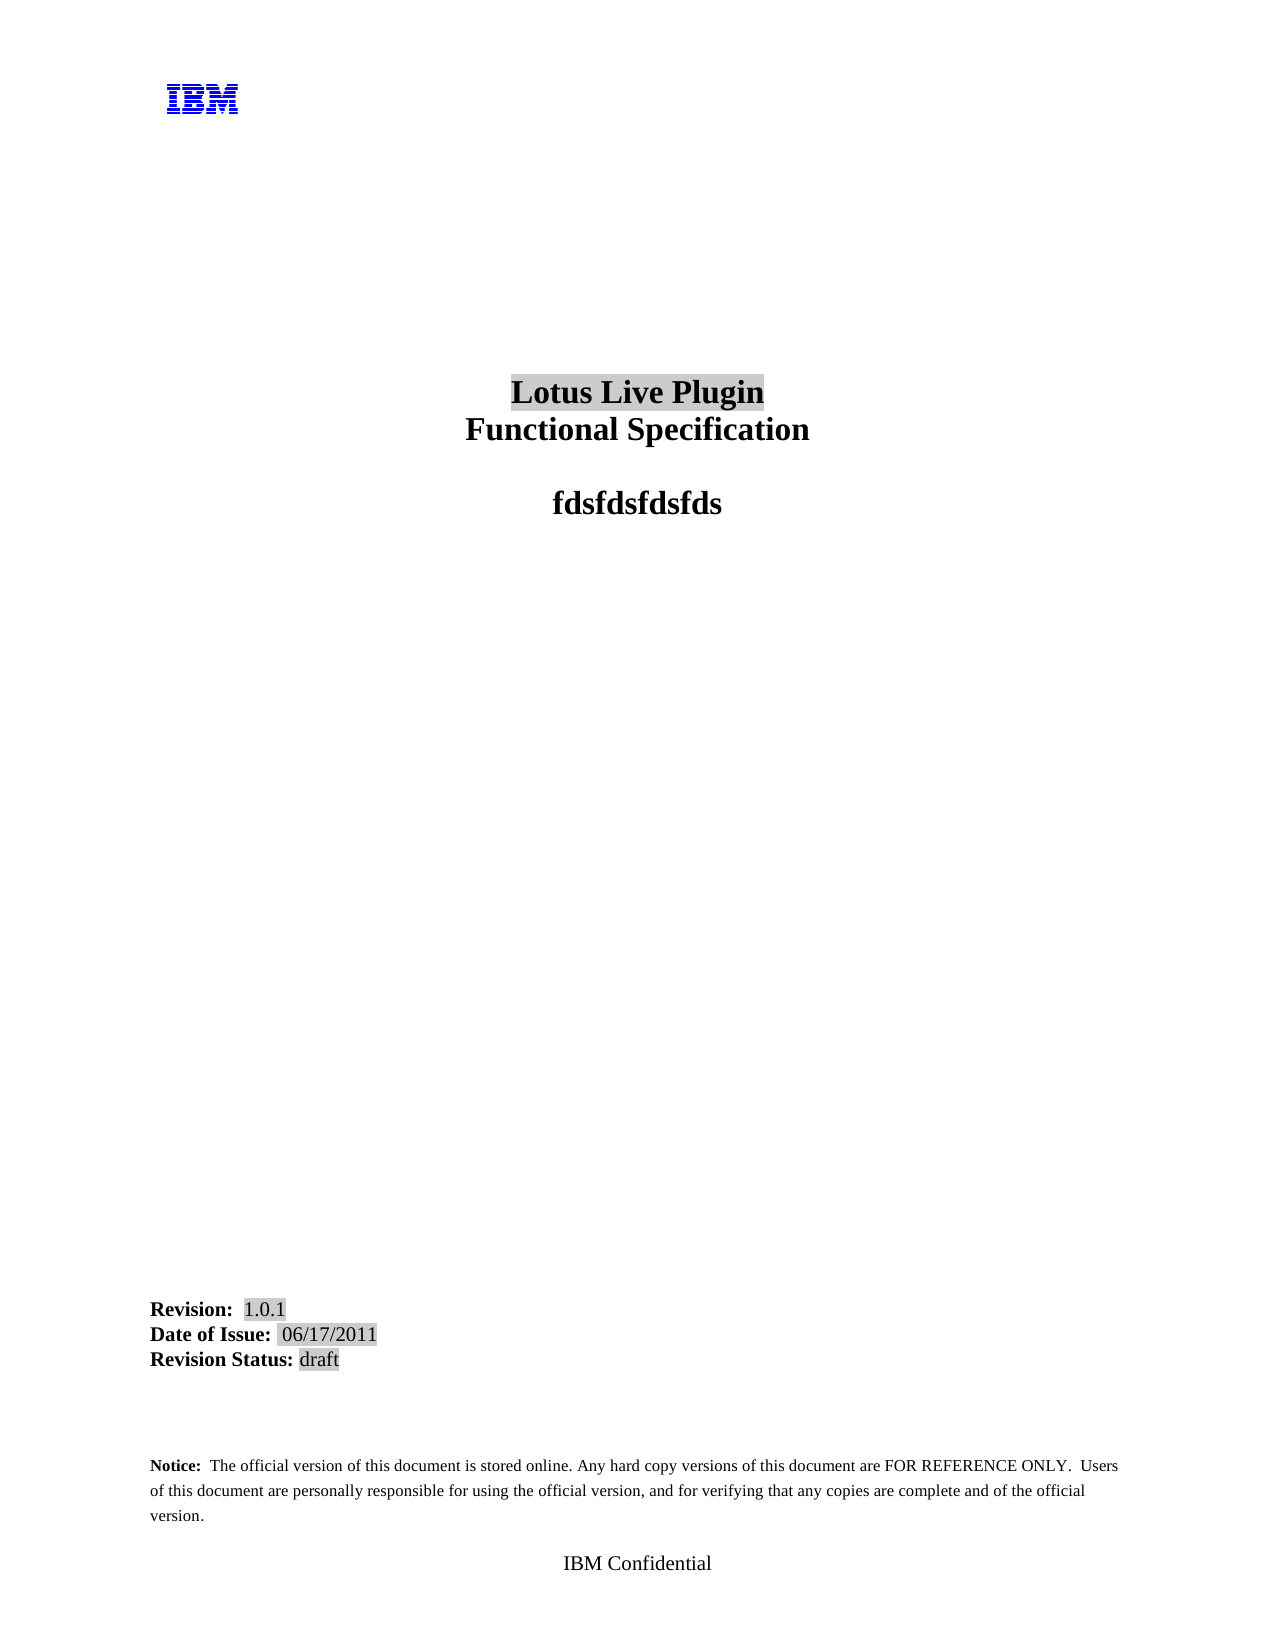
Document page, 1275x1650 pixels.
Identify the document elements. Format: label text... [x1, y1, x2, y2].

text Functional Specification [150, 411, 1125, 448]
text Revision Status: draft [150, 1346, 1125, 1371]
text fdsfdsfdsfds [150, 485, 1125, 522]
text Revision: 1.0.1 [150, 1296, 1125, 1321]
text Date of Issue: 06/17/2011 [150, 1321, 1125, 1346]
text Lotus Live Plugin [150, 374, 1125, 411]
